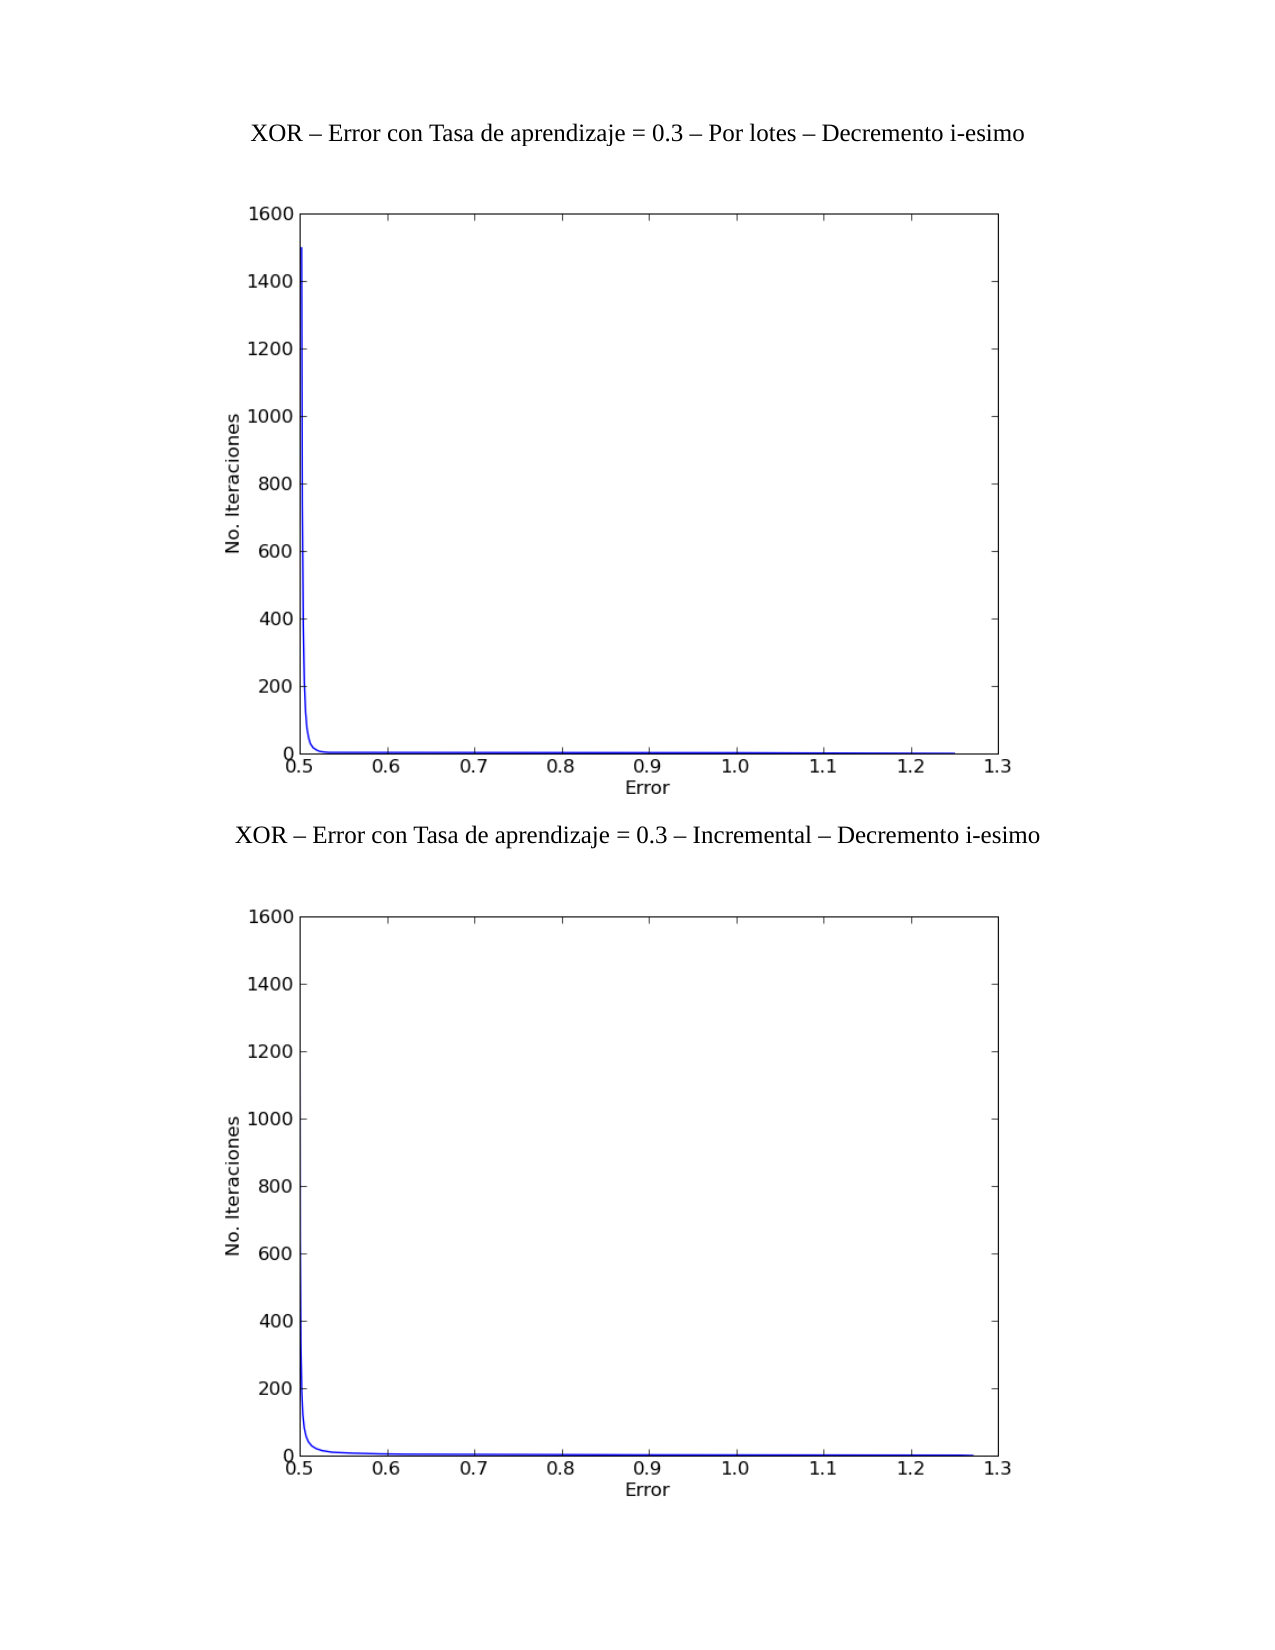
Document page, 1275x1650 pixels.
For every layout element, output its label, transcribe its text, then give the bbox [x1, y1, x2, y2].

text XOR – Error con Tasa de aprendizaje = 0.3 – Por lotes – Decremento i-esimo [118, 118, 1157, 147]
picture [187, 146, 1088, 821]
text XOR – Error con Tasa de aprendizaje = 0.3 – Incremental – Decremento i-esimo [118, 147, 1157, 849]
picture [187, 849, 1088, 1523]
